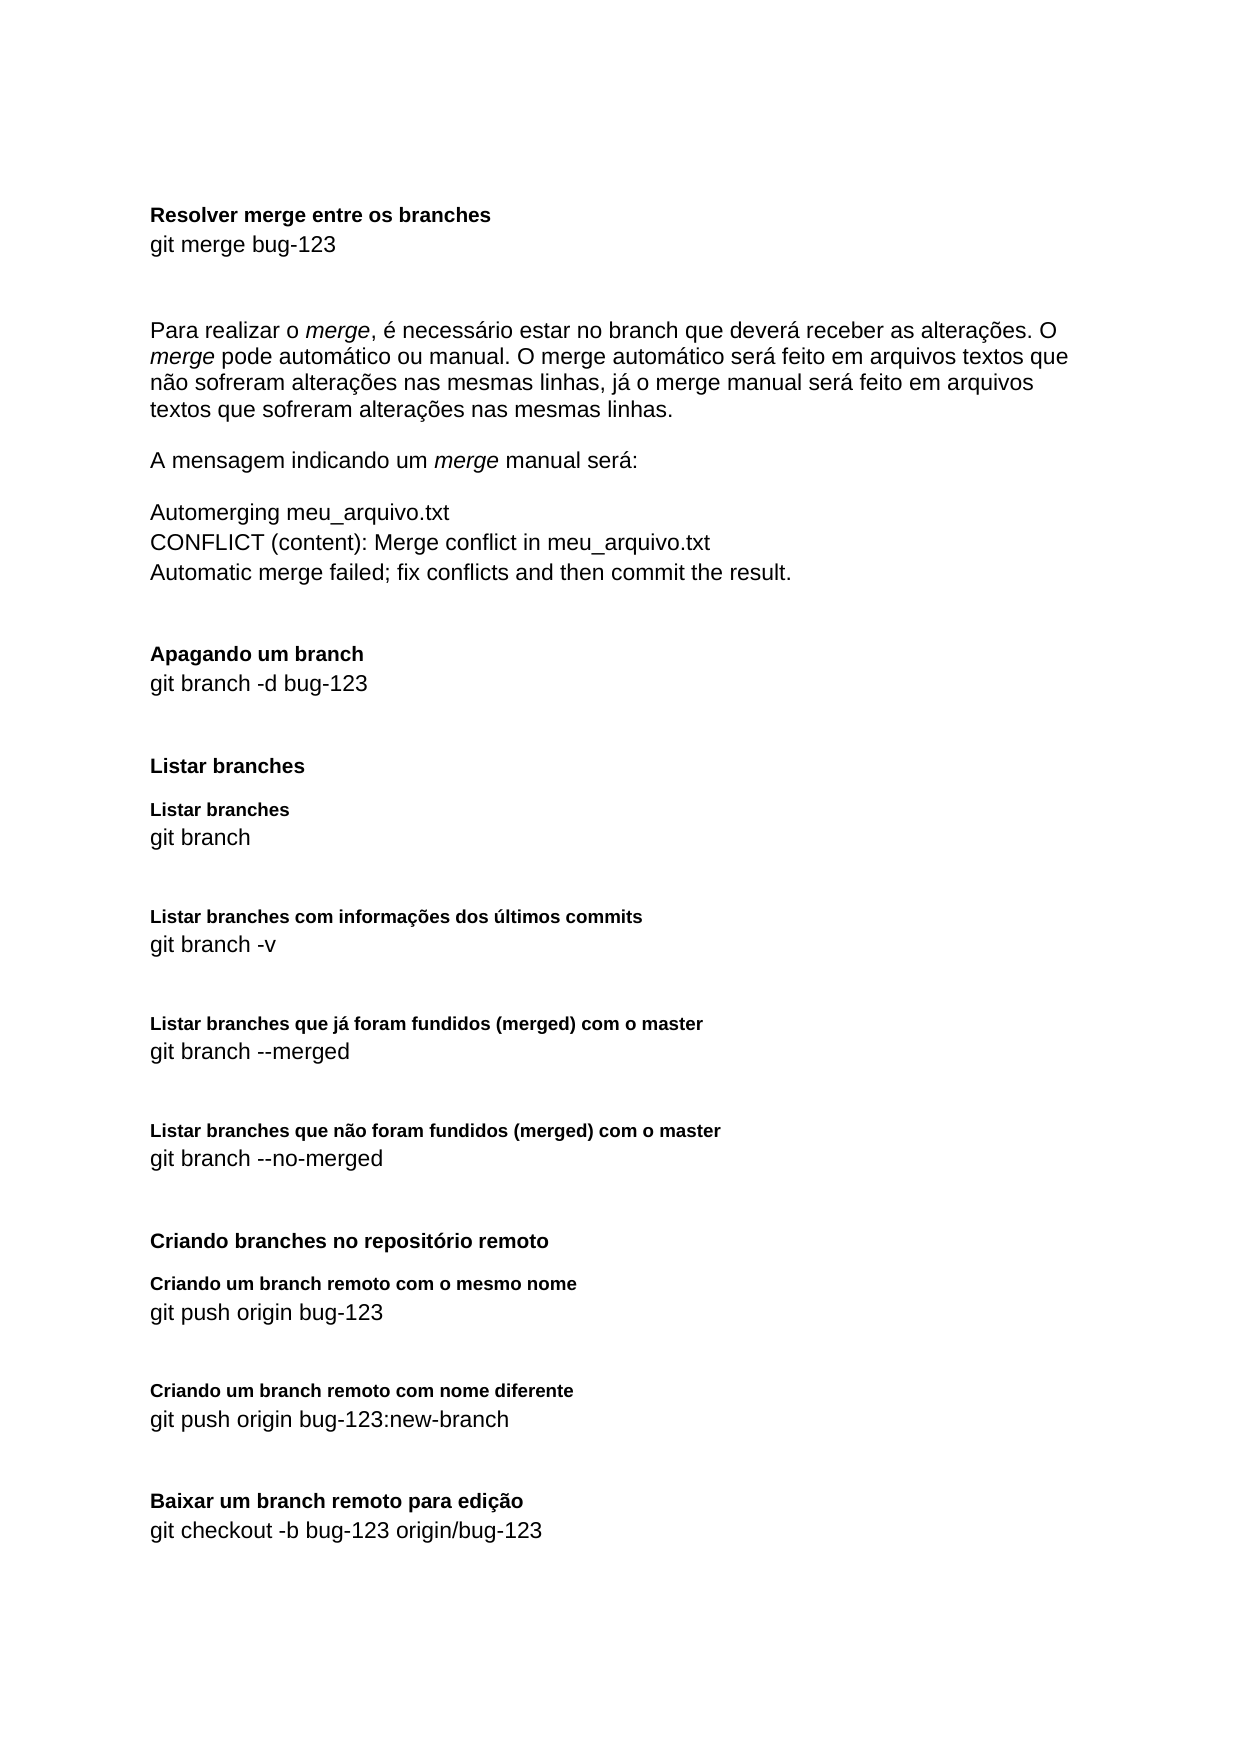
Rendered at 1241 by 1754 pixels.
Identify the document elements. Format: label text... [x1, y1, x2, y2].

text A mensagem indicando um merge manual será: [150, 447, 1090, 473]
text git push origin bug-123 [150, 1299, 1090, 1325]
text git branch --no-merged [150, 1145, 1090, 1171]
subtitle Criando um branch remoto com nome diferente [150, 1380, 1090, 1402]
subtitle Criando branches no repositório remoto [150, 1228, 1090, 1252]
text Automerging meu_arquivo.txt [150, 498, 1090, 525]
text git branch -v [150, 931, 1090, 957]
subtitle Criando um branch remoto com o mesmo nome [150, 1273, 1090, 1295]
subtitle Listar branches [150, 798, 1090, 820]
text git branch -d bug-123 [150, 670, 1090, 697]
subtitle Baixar um branch remoto para edição [150, 1489, 1090, 1513]
text git checkout -b bug-123 origin/bug-123 [150, 1517, 1090, 1544]
text git branch --merged [150, 1038, 1090, 1064]
text git push origin bug-123:new-branch [150, 1406, 1090, 1432]
subtitle Apagando um branch [150, 642, 1090, 666]
subtitle Listar branches que não foram fundidos (merged) com o master [150, 1119, 1090, 1141]
subtitle Resolver merge entre os branches [150, 203, 1090, 227]
subtitle Listar branches [150, 754, 1090, 778]
text CONFLICT (content): Merge conflict in meu_arquivo.txt [150, 529, 1090, 555]
text Automatic merge failed; fix conflicts and then commit the result. [150, 559, 1090, 585]
subtitle Listar branches que já foram fundidos (merged) com o master [150, 1012, 1090, 1034]
text git merge bug-123 [150, 231, 1090, 258]
subtitle Listar branches com informações dos últimos commits [150, 905, 1090, 927]
text Para realizar o merge, é necessário estar no branch que deverá receber as alterações. O merge pode automático ou manual. O merge automático será feito em arquivos textos que não sofreram alterações nas mesmas linhas, já o merge manual será feito em arquivos textos que sofreram alterações nas mesmas linhas. [150, 317, 1090, 422]
text git branch [150, 824, 1090, 851]
